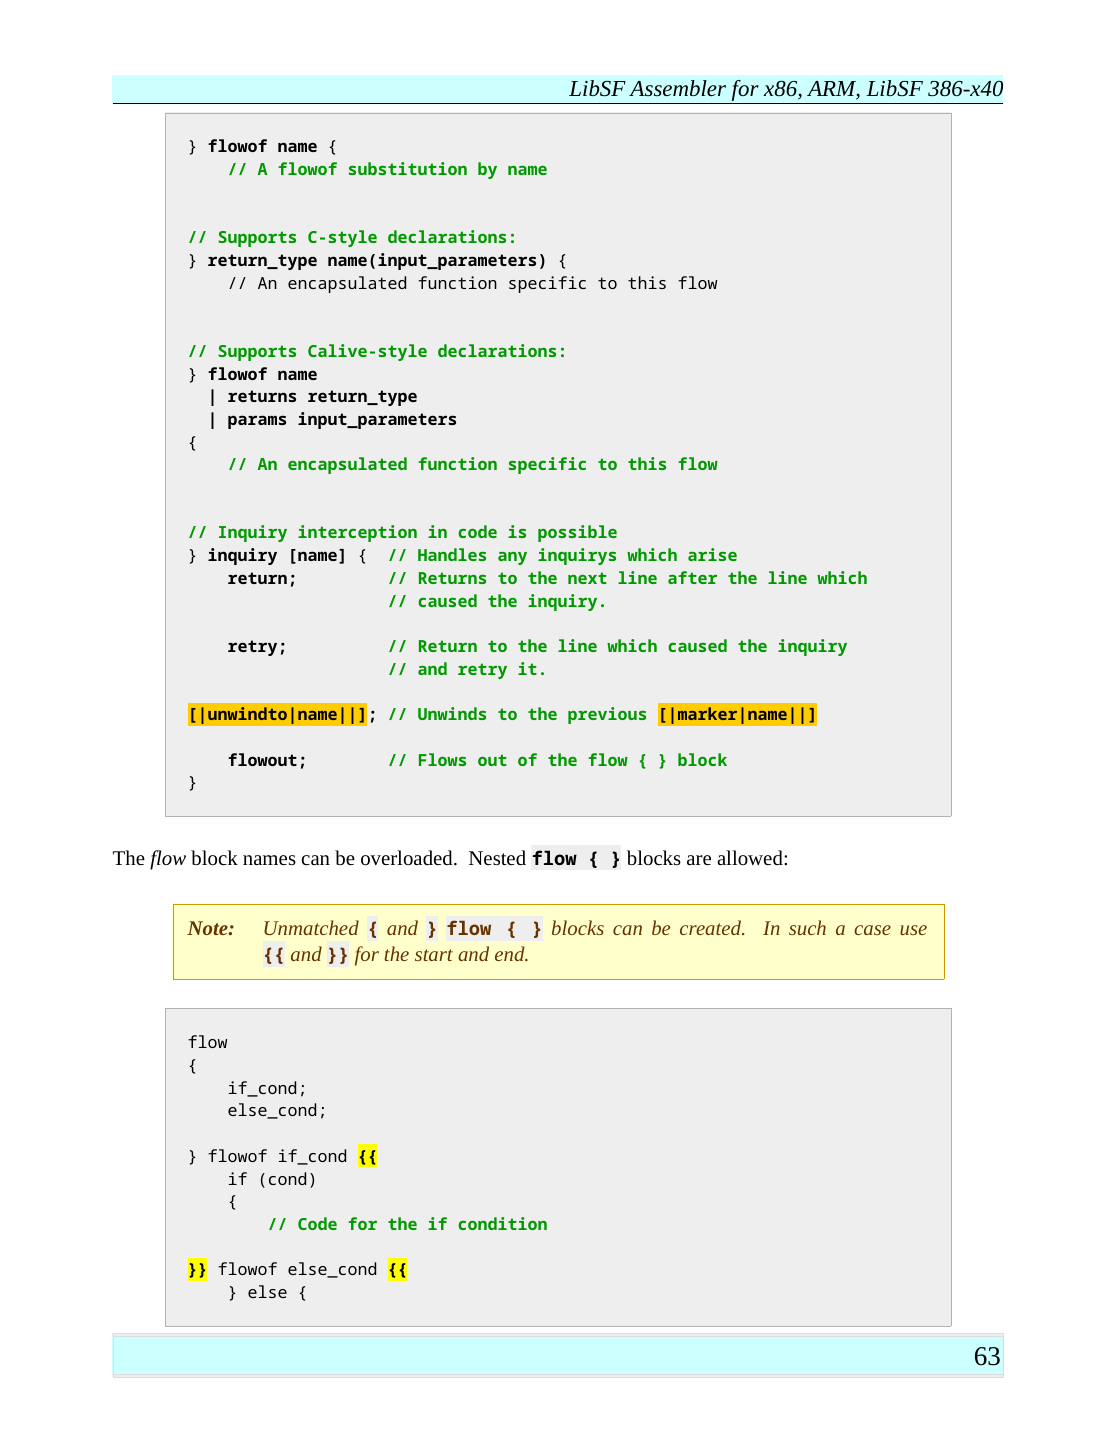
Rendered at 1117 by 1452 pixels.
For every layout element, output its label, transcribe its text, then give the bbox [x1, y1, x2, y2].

text The flow block names can be overloaded. Nested flow { } blocks are allowed: [112, 845, 1003, 870]
text } flowof name { // A flowof substitution by name // Supports C-style declarations: } return_type name(input_parameters) { // An encapsulated function specific to this flow // Supports Calive-style declarations: } flowof name | returns return_type | params input_parameters { // An encapsulated function specific to this flow // Inquiry interception in code is possible } inquiry [name] { // Handles any inquirys which arise return; // Returns to the next line after the line which // caused the inquiry. retry; // Return to the line which caused the inquiry // and retry it. [|unwindto|name||]; // Unwinds to the previous [|marker|name||] flowout; // Flows out of the flow { } block } [166, 114, 951, 816]
text flow { if_cond; else_cond; } flowof if_cond {{ if (cond) { // Code for the if condition }} flowof else_cond {{ } else { [166, 1009, 951, 1326]
text Note: Unmatched { and } flow { } blocks can be created. In such a case use {{ and }} for the start and end. [174, 905, 944, 979]
